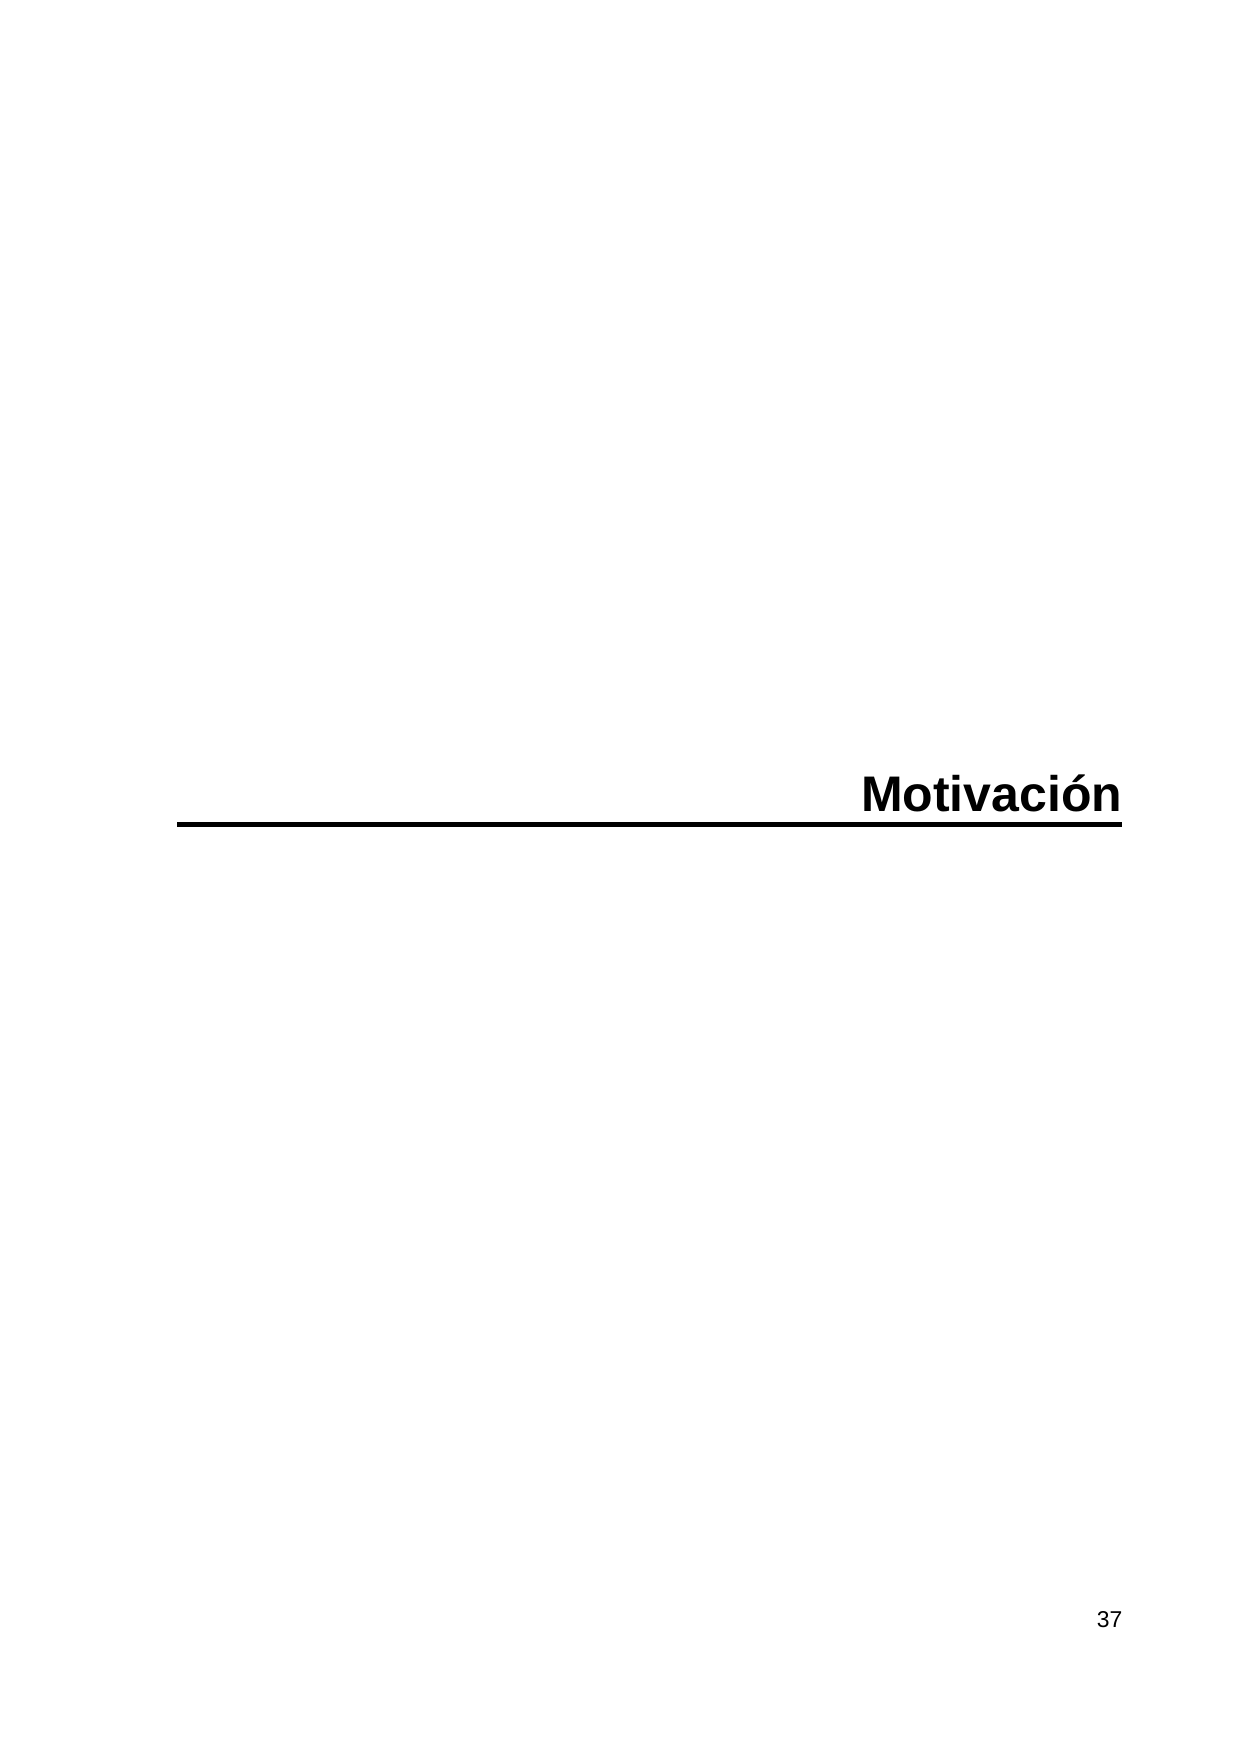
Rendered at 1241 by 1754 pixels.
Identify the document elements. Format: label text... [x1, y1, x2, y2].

title Motivación [177, 764, 1122, 822]
